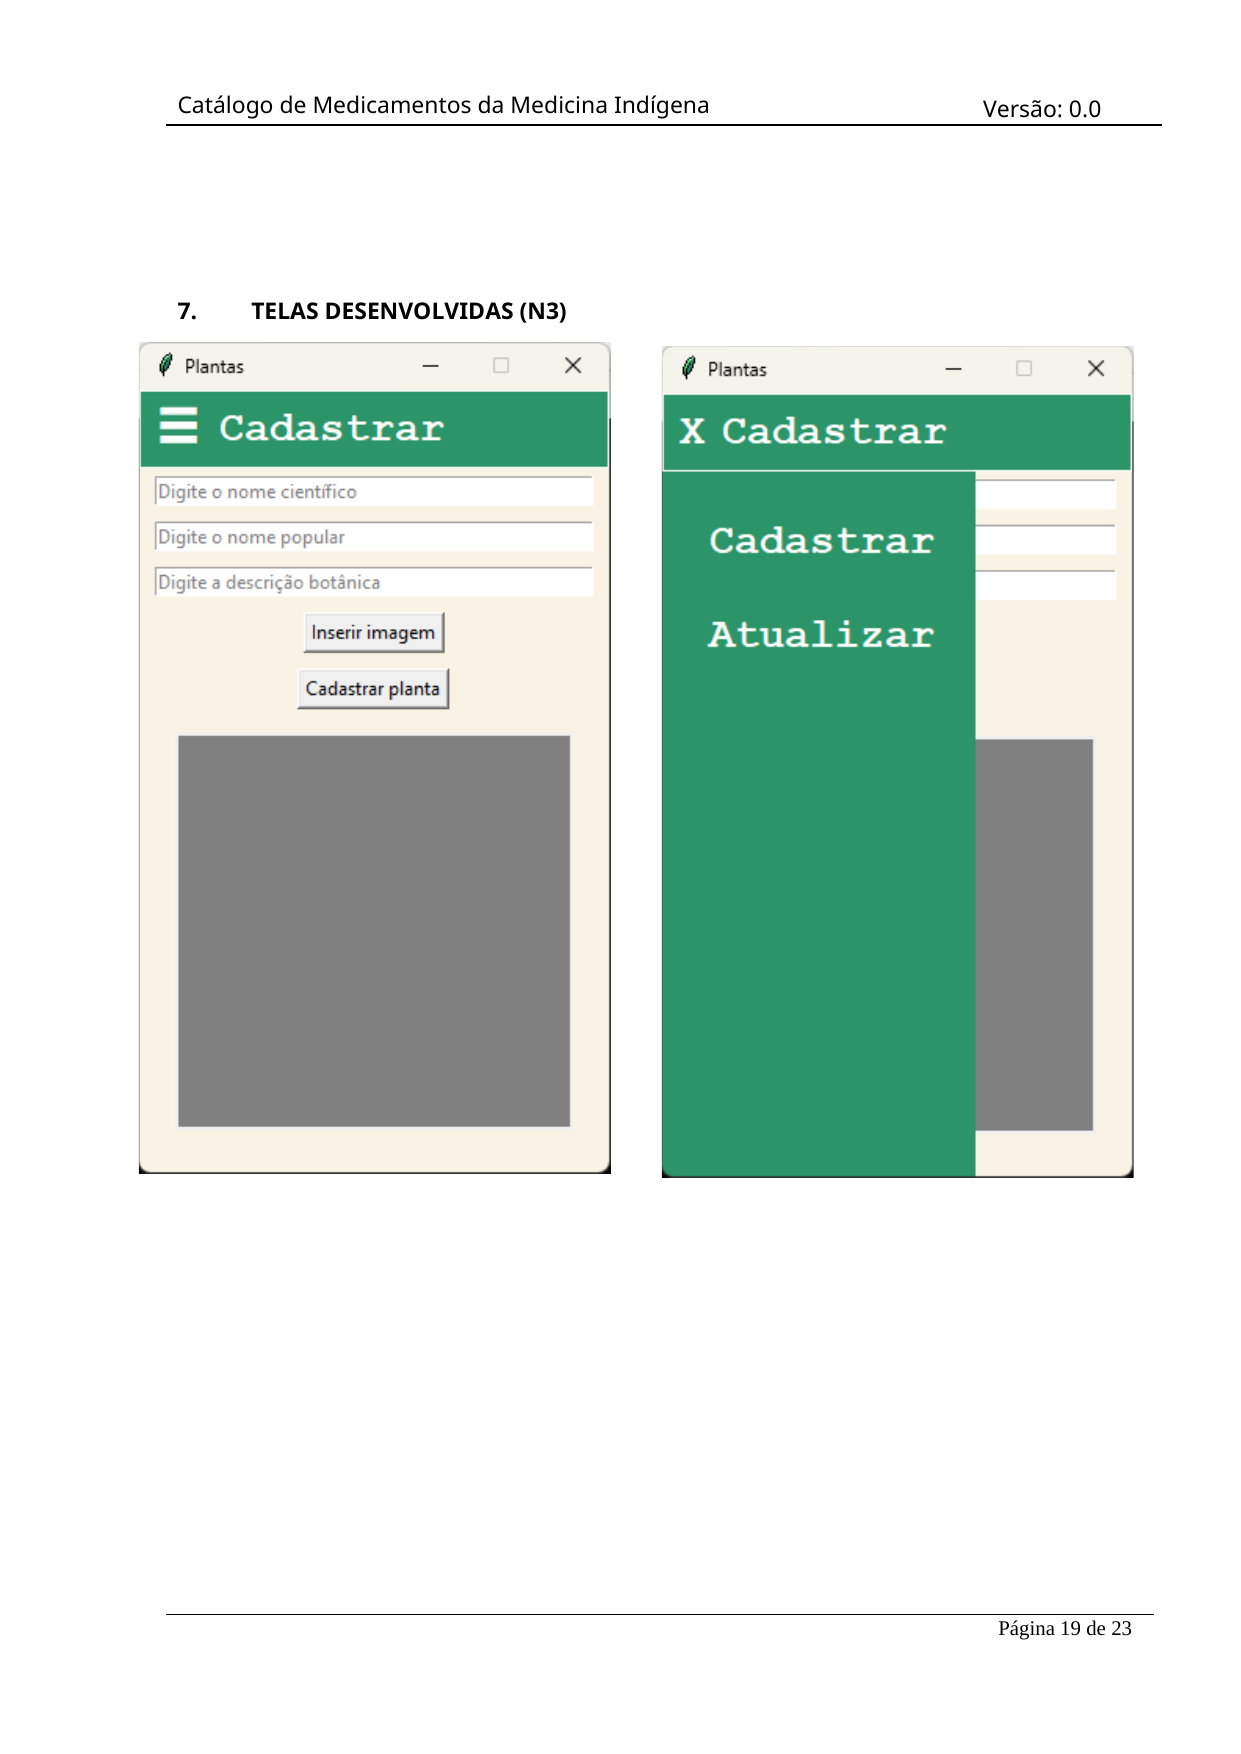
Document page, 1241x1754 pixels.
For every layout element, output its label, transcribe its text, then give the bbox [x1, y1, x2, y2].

subtitle TELAS DESENVOLVIDAS (N3) [177, 295, 1092, 326]
picture [138, 342, 611, 1174]
picture [661, 346, 1134, 1178]
